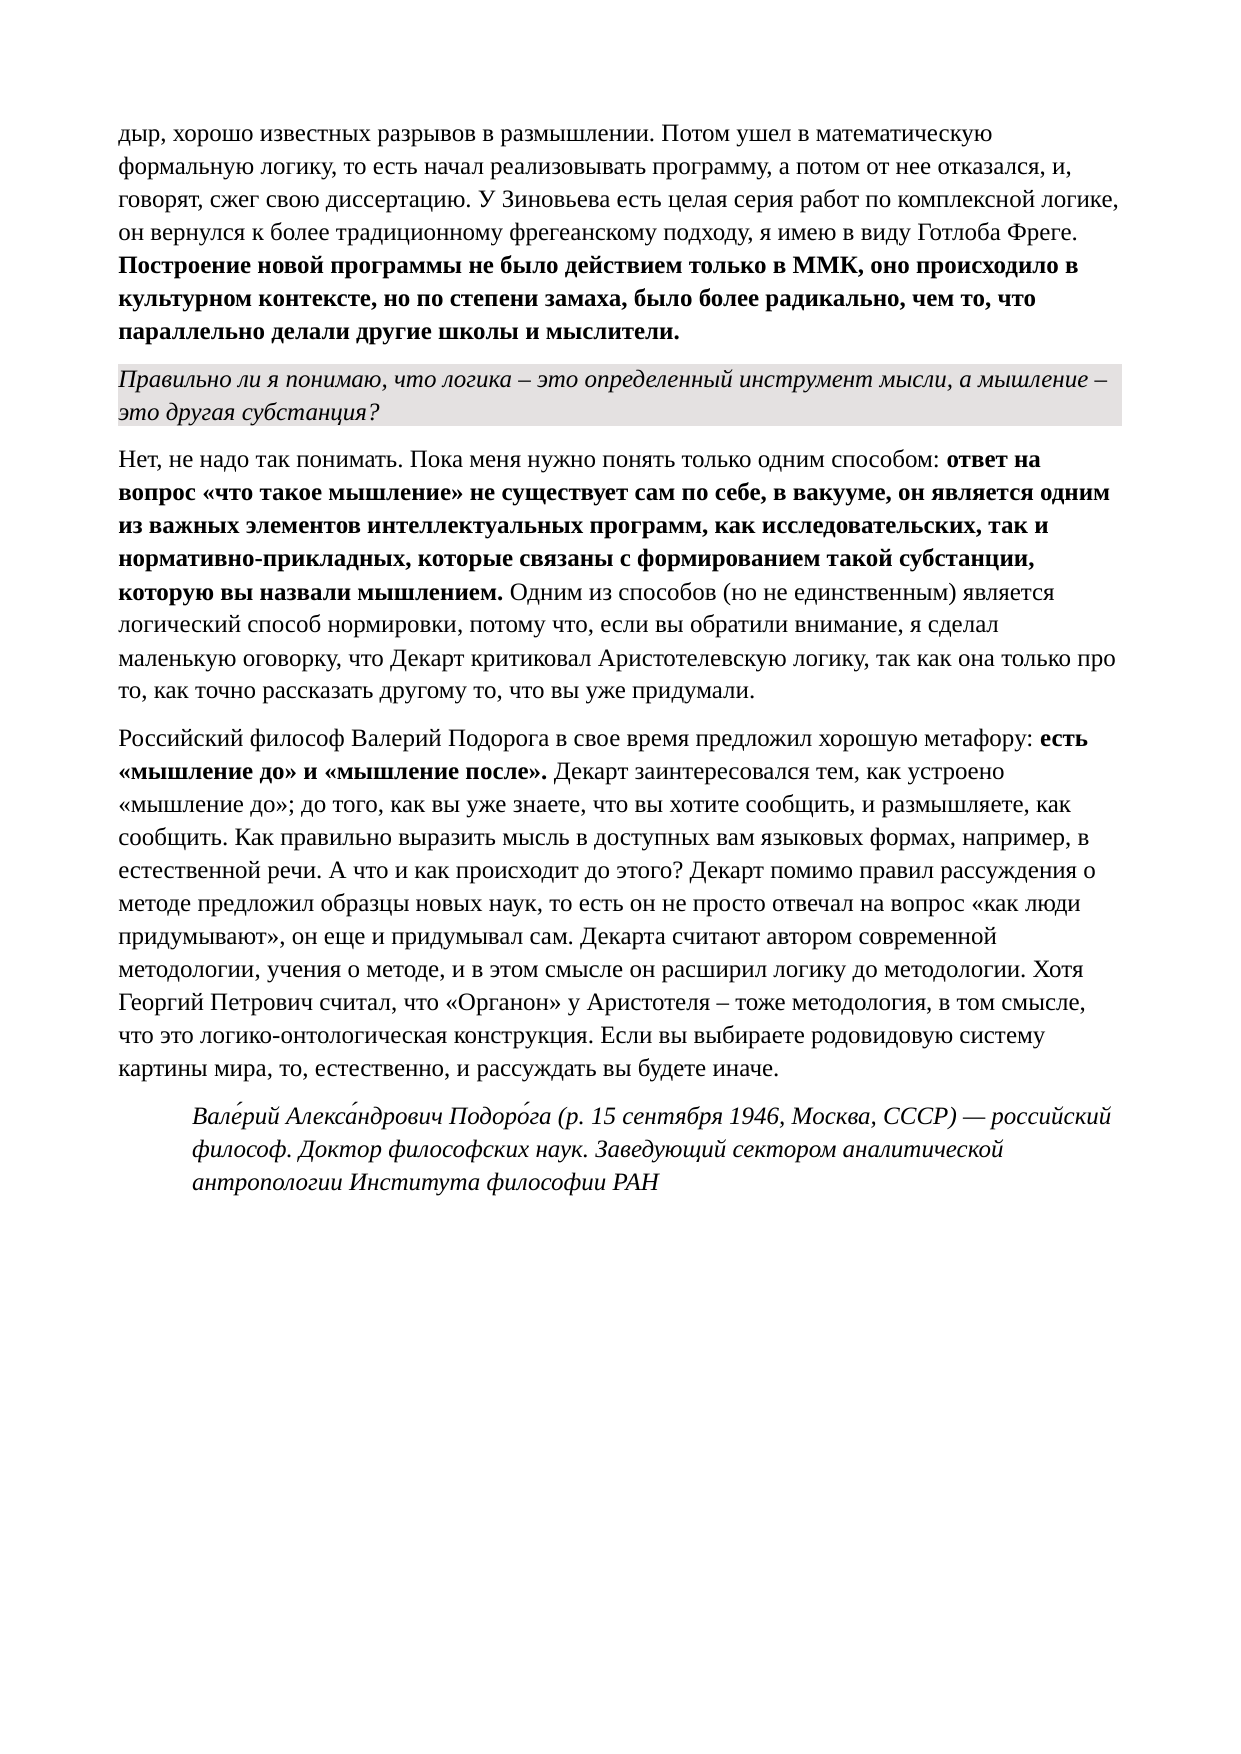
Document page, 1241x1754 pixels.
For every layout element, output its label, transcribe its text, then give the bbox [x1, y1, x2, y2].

text дыр, хорошо известных разрывов в размышлении. Потом ушел в математическую формальную логику, то есть начал реализовывать программу, а потом от нее отказался, и, говорят, сжег свою диссертацию. У Зиновьева есть целая серия работ по комплексной логике, он вернулся к более традиционному фрегеанскому подходу, я имею в виду Готлоба Фреге. Построение новой программы не было действием только в ММК, оно происходило в культурном контексте, но по степени замаха, было более радикально, чем то, что параллельно делали другие школы и мыслители. [118, 118, 1122, 345]
text Нет, не надо так понимать. Пока меня нужно понять только одним способом: ответ на вопрос «что такое мышление» не существует сам по себе, в вакууме, он является одним из важных элементов интеллектуальных программ, как исследовательских, так и нормативно-прикладных, которые связаны с формированием такой субстанции, которую вы назвали мышлением. Одним из способов (но не единственным) является логический способ нормировки, потому что, если вы обратили внимание, я сделал маленькую оговорку, что Декарт критиковал Аристотелевскую логику, так как она только про то, как точно рассказать другому то, что вы уже придумали. [118, 444, 1122, 704]
text Правильно ли я понимаю, что логика – это определенный инструмент мысли, а мышление – это другая субстанция? [118, 364, 1122, 426]
text Российский философ Валерий Подорога в свое время предложил хорошую метафору: есть «мышление до» и «мышление после». Декарт заинтересовался тем, как устроено «мышление до»; до того, как вы уже знаете, что вы хотите сообщить, и размышляете, как сообщить. Как правильно выразить мысль в доступных вам языковых формах, например, в естественной речи. А что и как происходит до этого? Декарт помимо правил рассуждения о методе предложил образцы новых наук, то есть он не просто отвечал на вопрос «как люди придумывают», он еще и придумывал сам. Декарта считают автором современной методологии, учения о методе, и в этом смысле он расширил логику до методологии. Хотя Георгий Петрович считал, что «Органон» у Аристотеля – тоже методология, в том смысле, что это логико-онтологическая конструкция. Если вы выбираете родовидовую систему картины мира, то, естественно, и рассуждать вы будете иначе. [118, 723, 1122, 1082]
list Вале́рий Алекса́ндрович Подоро́га (р. 15 сентября 1946, Москва, СССР) — российский философ. Доктор философских наук. Заведующий сектором аналитической антропологии Института философии РАН [162, 1101, 1122, 1196]
